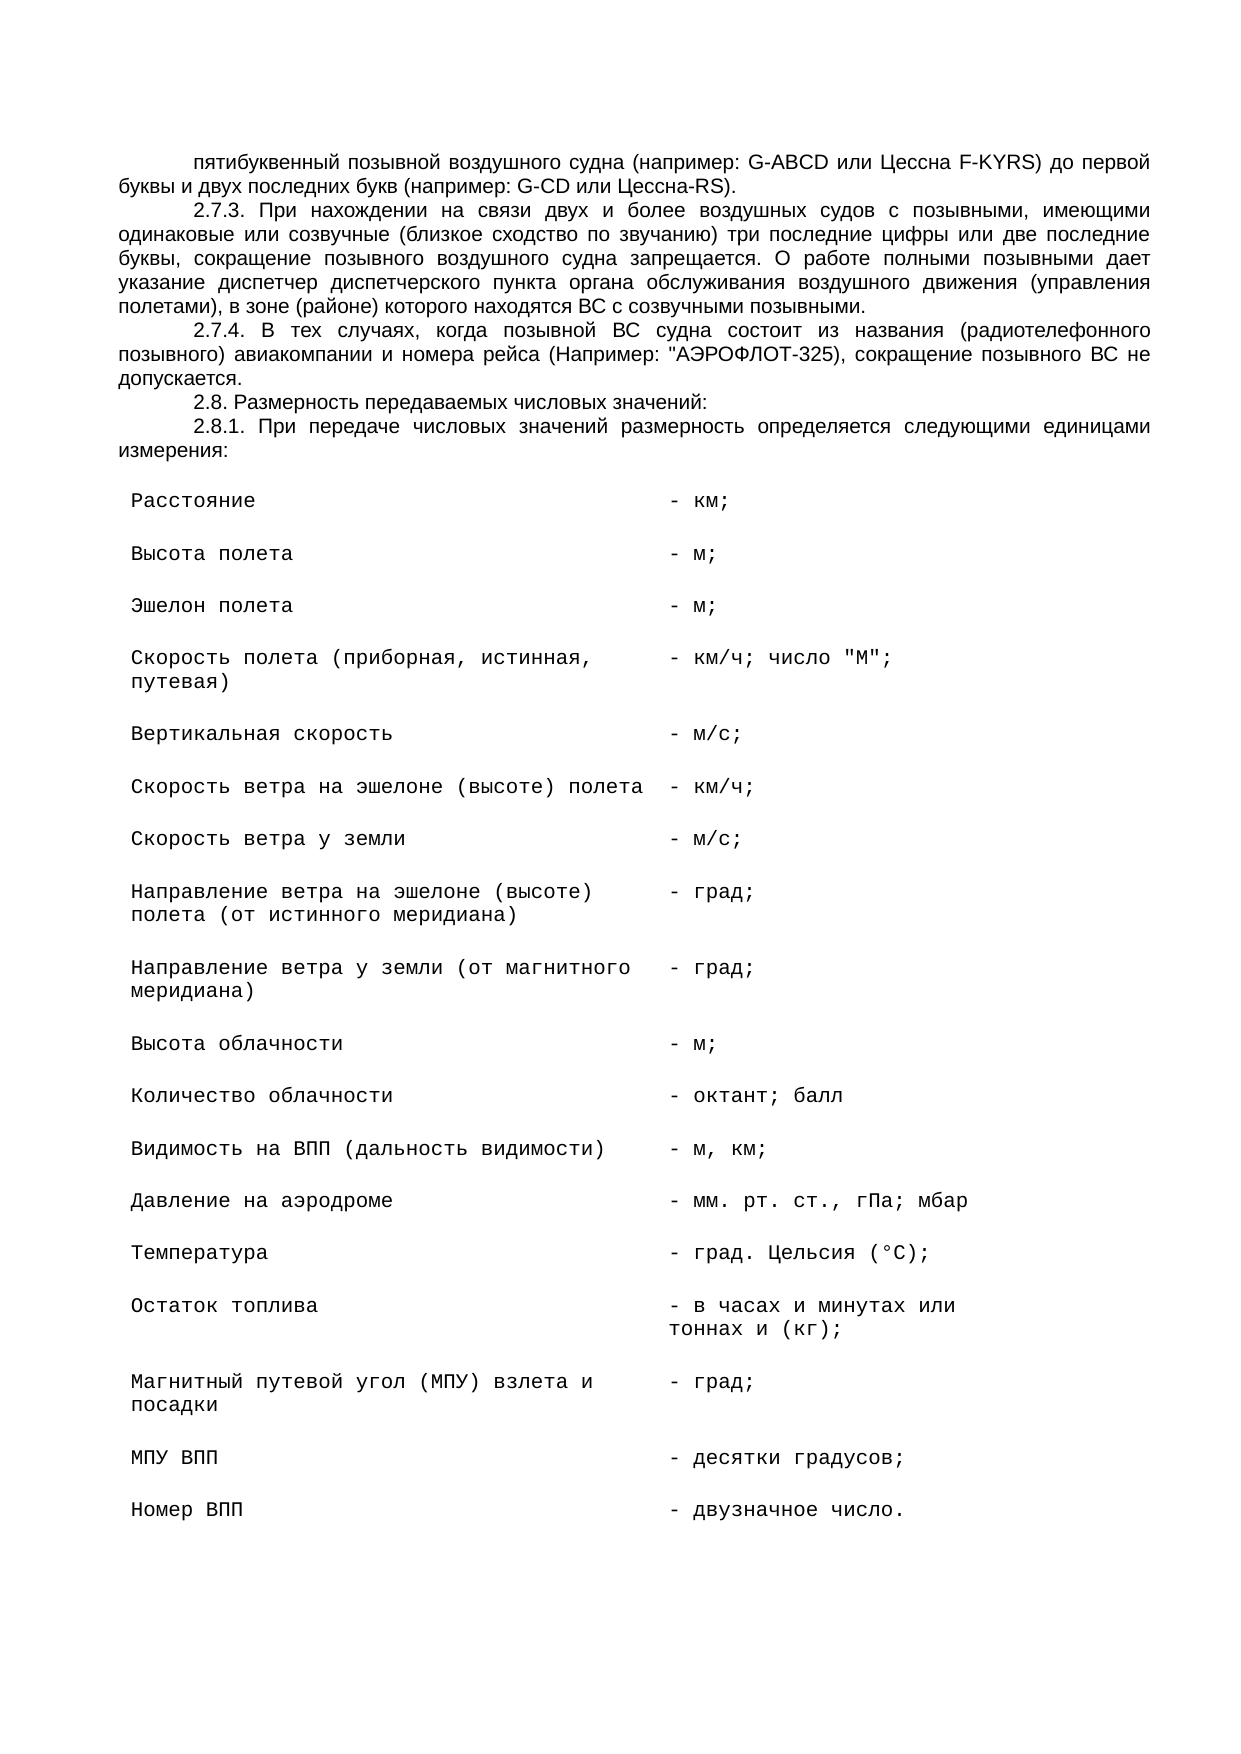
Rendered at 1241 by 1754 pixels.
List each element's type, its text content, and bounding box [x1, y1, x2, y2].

text Скорость полета (приборная, истинная, - км/ч; число "М"; [118, 647, 1152, 671]
text путевая) [118, 671, 1152, 695]
text полета (от истинного меридиана) [118, 904, 1152, 928]
text 2.7.4. В тех случаях, когда позывной ВС судна состоит из названия (радиотелефонного позывного) авиакомпании и номера рейса (Например: "АЭРОФЛОТ-325), сокращение позывного ВС не допускается. [118, 318, 1152, 389]
text Направление ветра на эшелоне (высоте) - град; [118, 881, 1152, 904]
text тоннах и (кг); [118, 1318, 1152, 1342]
text Направление ветра у земли (от магнитного - град; [118, 957, 1152, 980]
text 2.8. Размерность передаваемых числовых значений: [118, 389, 1152, 413]
text Скорость ветра у земли - м/с; [118, 828, 1152, 852]
text Давление на аэродроме - мм. рт. ст., гПа; мбар [118, 1190, 1152, 1213]
text Скорость ветра на эшелоне (высоте) полета - км/ч; [118, 776, 1152, 799]
text Высота облачности - м; [118, 1033, 1152, 1056]
text 2.7.3. При нахождении на связи двух и более воздушных судов с позывными, имеющими одинаковые или созвучные (близкое сходство по звучанию) три последние цифры или две последние буквы, сокращение позывного воздушного судна запрещается. О работе полными позывными дает указание диспетчер диспетчерского пункта органа обслуживания воздушного движения (управления полетами), в зоне (районе) которого находятся ВС с созвучными позывными. [118, 198, 1152, 318]
text 2.8.1. При передаче числовых значений размерность определяется следующими единицами измерения: [118, 413, 1152, 461]
text Номер ВПП - двузначное число. [118, 1499, 1152, 1523]
text Количество облачности - октант; балл [118, 1085, 1152, 1109]
text меридиана) [118, 980, 1152, 1004]
text пятибуквенный позывной воздушного судна (например: G-ABCD или Цессна F-KYRS) до первой буквы и двух последних букв (например: G-CD или Цессна-RS). [118, 150, 1152, 198]
text Вертикальная скорость - м/с; [118, 723, 1152, 747]
text МПУ ВПП - десятки градусов; [118, 1447, 1152, 1470]
text Температура - град. Цельсия (°С); [118, 1242, 1152, 1266]
text Видимость на ВПП (дальность видимости) - м, км; [118, 1137, 1152, 1161]
text посадки [118, 1394, 1152, 1418]
text Остаток топлива - в часах и минутах или [118, 1295, 1152, 1318]
text Магнитный путевой угол (МПУ) взлета и - град; [118, 1371, 1152, 1394]
text Высота полета - м; [118, 543, 1152, 566]
text Расстояние - км; [118, 490, 1152, 514]
text Эшелон полета - м; [118, 595, 1152, 619]
